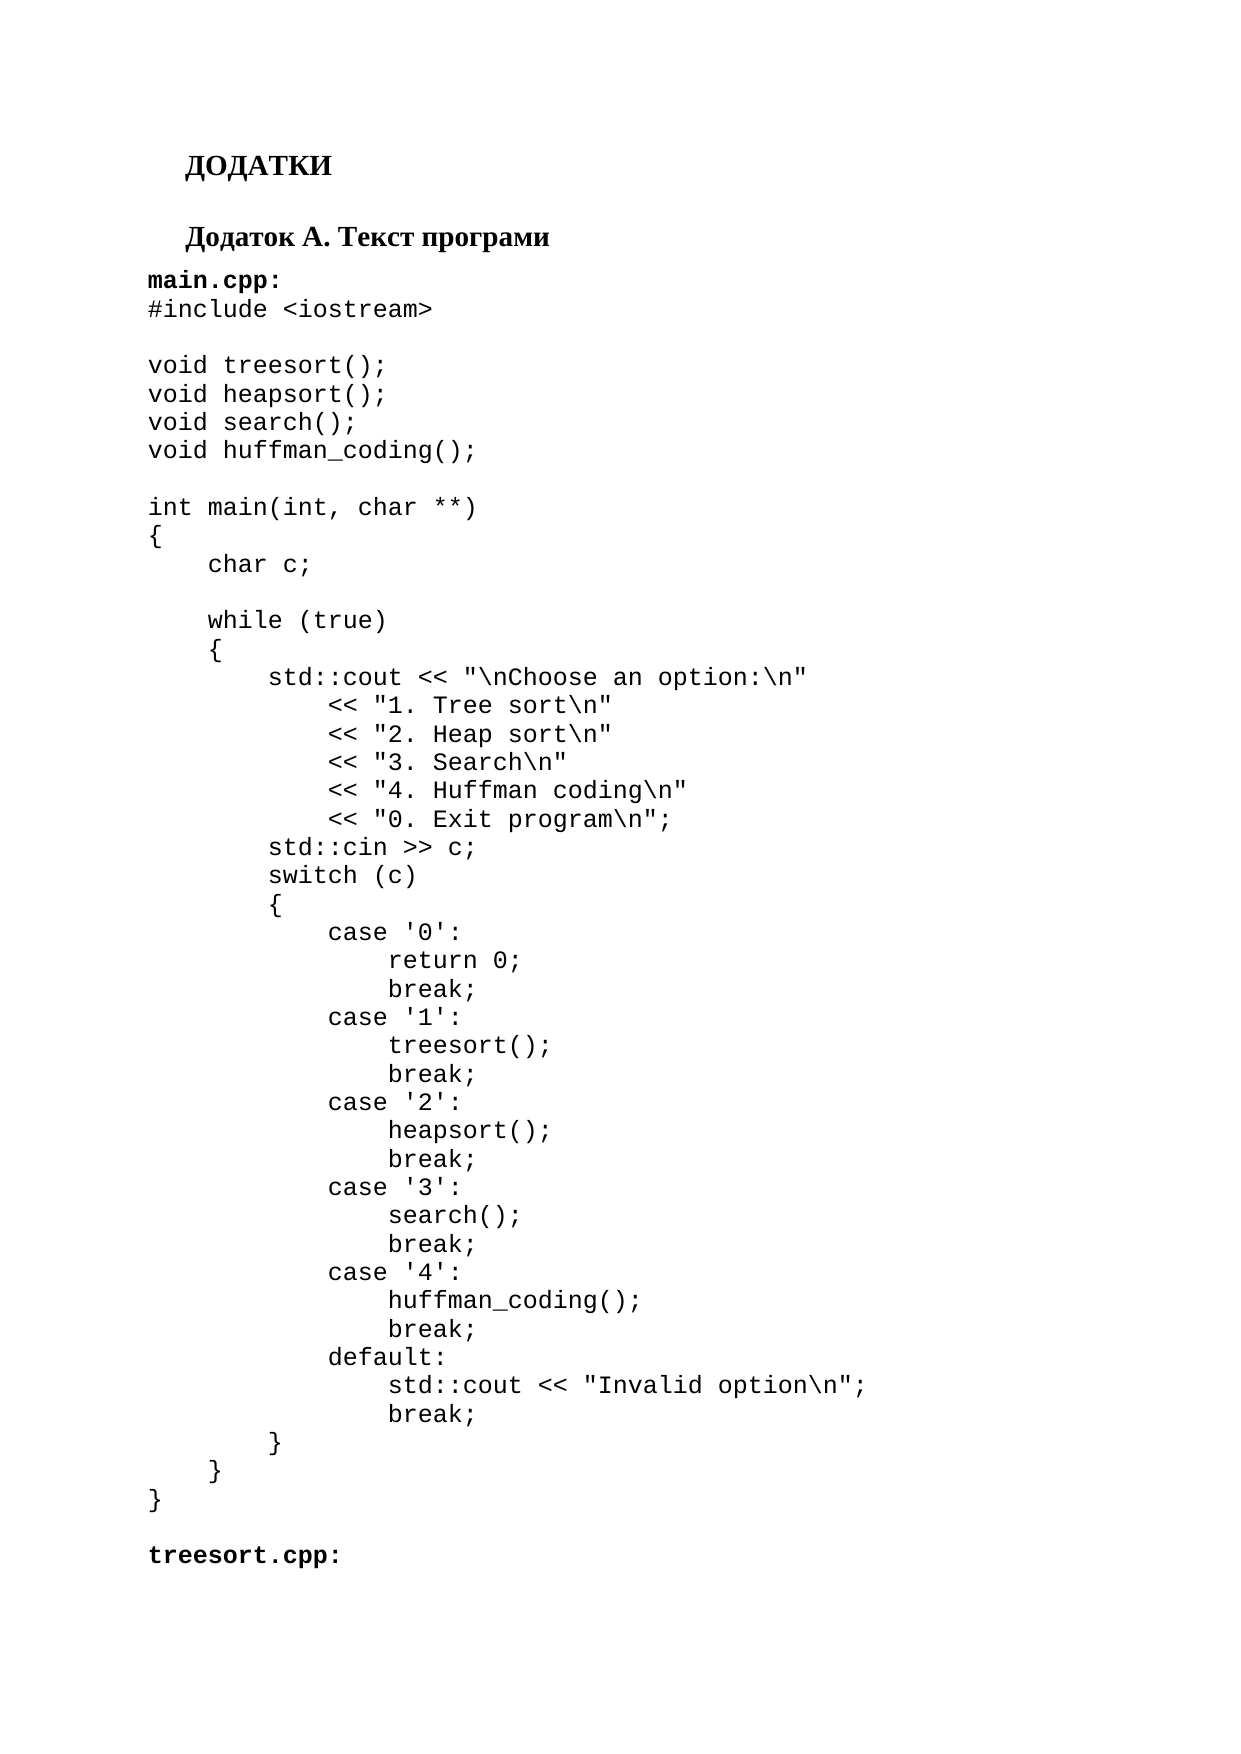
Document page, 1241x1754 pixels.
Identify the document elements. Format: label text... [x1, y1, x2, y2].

subtitle Додаток А. Текст програми [185, 219, 1181, 252]
text #include <iostream> void treesort(); void heapsort(); void search(); void huffman_coding(); int main(int, char **) { char c; while (true) { std::cout << "\nChoose an option:\n" << "1. Tree sort\n" << "2. Heap sort\n" << "3. Search\n" << "4. Huffman coding\n" << "0. Exit program\n"; std::cin >> c; switch (c) { case '0': return 0; break; case '1': treesort(); break; case '2': heapsort(); break; case '3': search(); break; case '4': huffman_coding(); break; default: std::cout << "Invalid option\n"; break; } } } [148, 296, 1181, 1515]
text treesort.cpp: [148, 1543, 1181, 1571]
text main.cpp: [148, 268, 1181, 296]
subtitle ДОДАТКИ [148, 148, 1181, 181]
